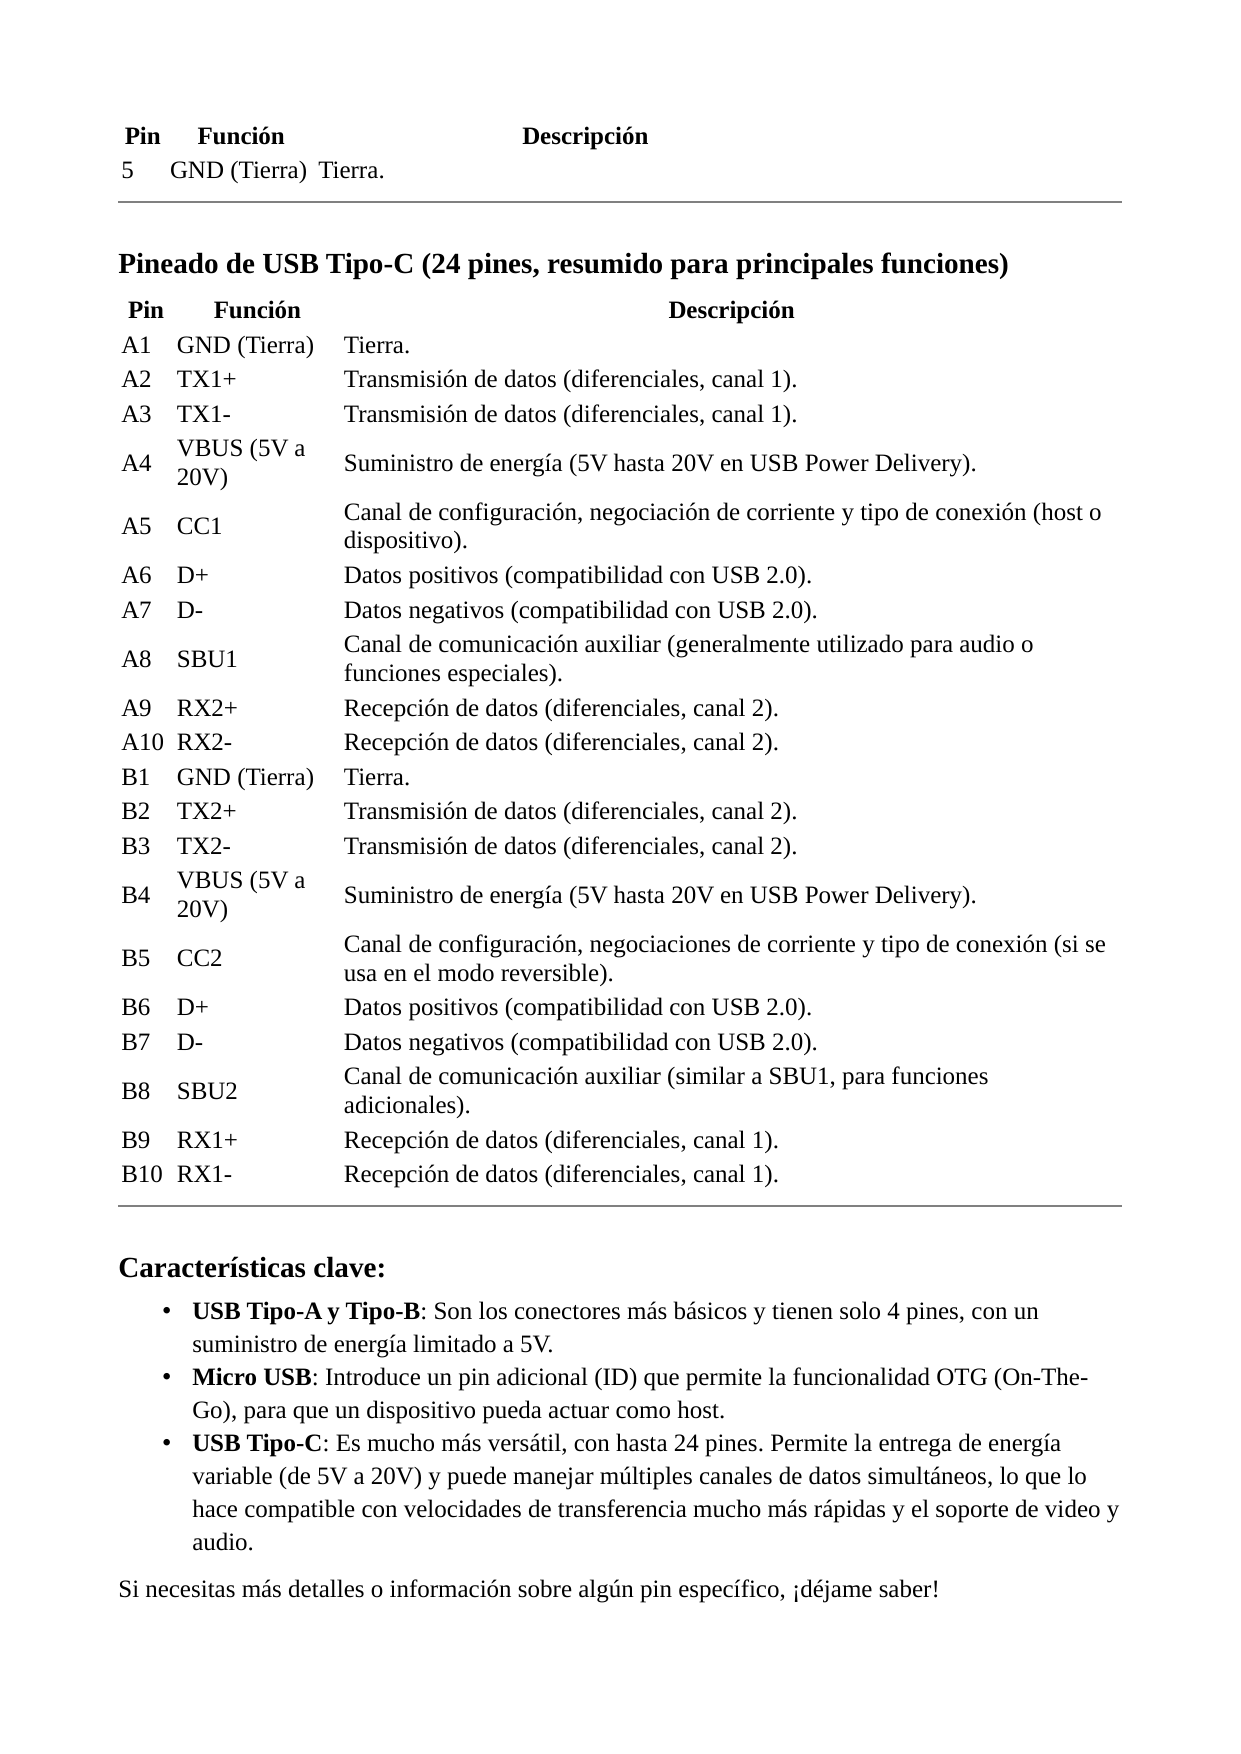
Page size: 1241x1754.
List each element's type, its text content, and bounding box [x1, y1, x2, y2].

table_cell SBU1 [174, 626, 341, 690]
list Micro USB: Introduce un pin adicional (ID) que permite la funcionalidad OTG (On-The-Go), para que un dispositivo pueda actuar como host. [162, 1362, 1122, 1424]
table_header Pin [118, 292, 174, 327]
table_cell GND (Tierra) [167, 153, 315, 187]
table_header Pin [118, 118, 167, 153]
table_cell Canal de configuración, negociación de corriente y tipo de conexión (host o dispositivo). [341, 494, 1122, 557]
table_cell D+ [174, 989, 341, 1024]
table_cell B1 [118, 759, 174, 793]
table_cell B9 [118, 1122, 174, 1156]
list USB Tipo-C: Es mucho más versátil, con hasta 24 pines. Permite la entrega de energía variable (de 5V a 20V) y puede manejar múltiples canales de datos simultáneos, lo que lo hace compatible con velocidades de transferencia mucho más rápidas y el soporte de video y audio. [162, 1428, 1122, 1556]
table_cell VBUS (5V a 20V) [174, 431, 341, 494]
table_cell B5 [118, 926, 174, 989]
table_cell Suministro de energía (5V hasta 20V en USB Power Delivery). [341, 431, 1122, 494]
table_cell GND (Tierra) [174, 759, 341, 793]
table_cell B6 [118, 989, 174, 1024]
table_cell Tierra. [341, 759, 1122, 793]
text Si necesitas más detalles o información sobre algún pin específico, ¡déjame saber! [118, 1574, 1122, 1603]
table_cell Recepción de datos (diferenciales, canal 2). [341, 690, 1122, 724]
table_cell TX2+ [174, 794, 341, 828]
table_cell Transmisión de datos (diferenciales, canal 1). [341, 361, 1122, 396]
table_cell TX2- [174, 828, 341, 863]
table_cell CC1 [174, 494, 341, 557]
table_header Descripción [315, 118, 855, 153]
table_cell Recepción de datos (diferenciales, canal 2). [341, 724, 1122, 759]
table_cell A5 [118, 494, 174, 557]
table_cell TX1+ [174, 361, 341, 396]
table_cell Tierra. [315, 153, 855, 187]
table_cell SBU2 [174, 1059, 341, 1122]
subtitle Características clave: [118, 1250, 1122, 1283]
table_cell RX1- [174, 1156, 341, 1191]
table_cell RX2- [174, 724, 341, 759]
table_cell B8 [118, 1059, 174, 1122]
table_cell B7 [118, 1024, 174, 1058]
table_cell Transmisión de datos (diferenciales, canal 1). [341, 396, 1122, 431]
table_cell VBUS (5V a 20V) [174, 863, 341, 926]
table_cell CC2 [174, 926, 341, 989]
table_header Función [174, 292, 341, 327]
table_cell Canal de comunicación auxiliar (generalmente utilizado para audio o funciones especiales). [341, 626, 1122, 690]
table_cell A1 [118, 327, 174, 361]
table_cell Canal de comunicación auxiliar (similar a SBU1, para funciones adicionales). [341, 1059, 1122, 1122]
table_cell Canal de configuración, negociaciones de corriente y tipo de conexión (si se usa en el modo reversible). [341, 926, 1122, 989]
table_cell Transmisión de datos (diferenciales, canal 2). [341, 828, 1122, 863]
table_cell D- [174, 1024, 341, 1058]
table_cell A2 [118, 361, 174, 396]
table_cell Transmisión de datos (diferenciales, canal 2). [341, 794, 1122, 828]
table_cell GND (Tierra) [174, 327, 341, 361]
table_cell Recepción de datos (diferenciales, canal 1). [341, 1122, 1122, 1156]
table_cell A10 [118, 724, 174, 759]
table_cell Recepción de datos (diferenciales, canal 1). [341, 1156, 1122, 1191]
table_header Función [167, 118, 315, 153]
table_cell TX1- [174, 396, 341, 431]
table_cell A6 [118, 557, 174, 592]
table_cell B10 [118, 1156, 174, 1191]
list USB Tipo-A y Tipo-B: Son los conectores más básicos y tienen solo 4 pines, con un suministro de energía limitado a 5V. [162, 1296, 1122, 1358]
table_cell A3 [118, 396, 174, 431]
table_cell Datos positivos (compatibilidad con USB 2.0). [341, 557, 1122, 592]
table_cell B4 [118, 863, 174, 926]
table_cell Datos negativos (compatibilidad con USB 2.0). [341, 1024, 1122, 1058]
table_cell Tierra. [341, 327, 1122, 361]
table_cell Datos negativos (compatibilidad con USB 2.0). [341, 592, 1122, 626]
table_cell A8 [118, 626, 174, 690]
table_header Descripción [341, 292, 1122, 327]
table_cell Suministro de energía (5V hasta 20V en USB Power Delivery). [341, 863, 1122, 926]
table_cell B3 [118, 828, 174, 863]
subtitle Pineado de USB Tipo-C (24 pines, resumido para principales funciones) [118, 246, 1122, 280]
table_cell RX1+ [174, 1122, 341, 1156]
table_cell B2 [118, 794, 174, 828]
table_cell Datos positivos (compatibilidad con USB 2.0). [341, 989, 1122, 1024]
table_cell D- [174, 592, 341, 626]
table_cell RX2+ [174, 690, 341, 724]
table_cell A4 [118, 431, 174, 494]
table_cell A7 [118, 592, 174, 626]
table_cell D+ [174, 557, 341, 592]
table_cell A9 [118, 690, 174, 724]
table_cell 5 [118, 153, 167, 187]
